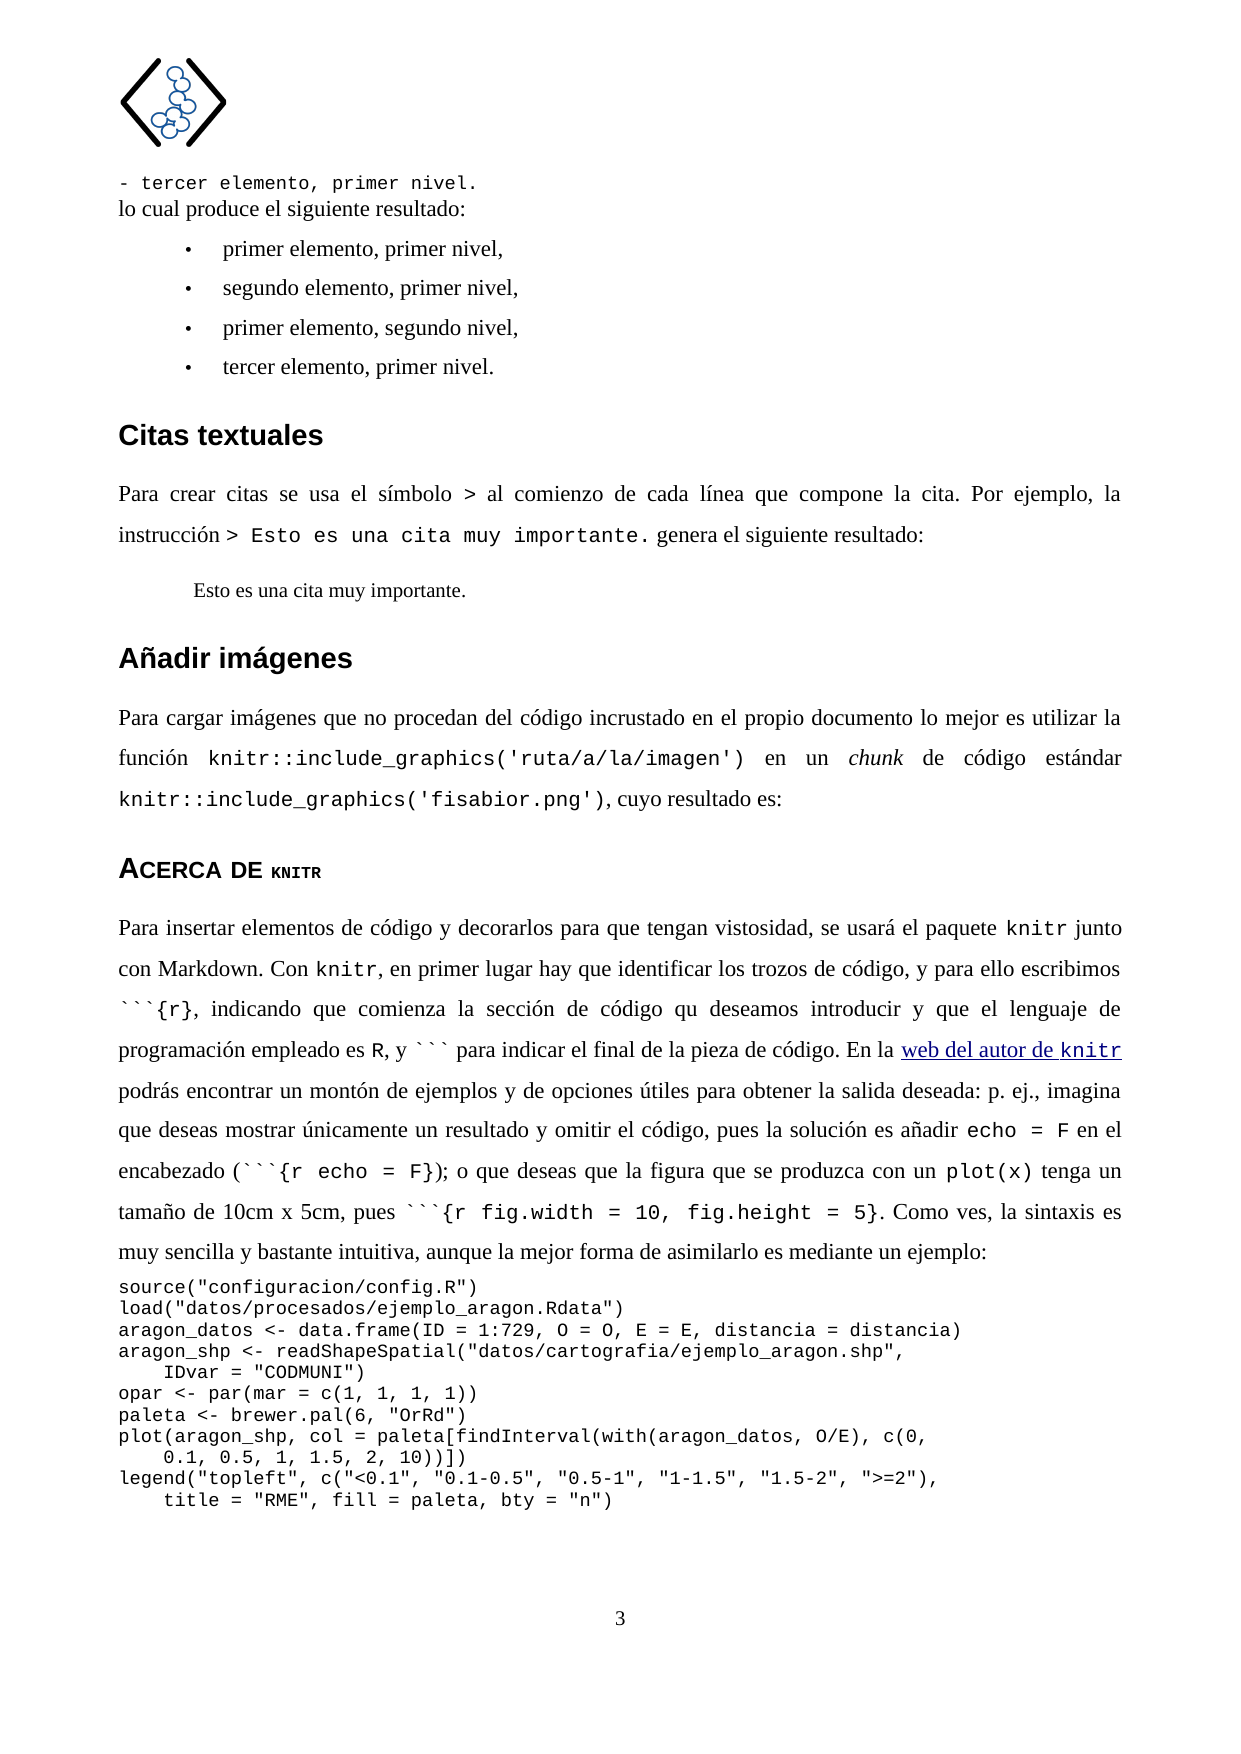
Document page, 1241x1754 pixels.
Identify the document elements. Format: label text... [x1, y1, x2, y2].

text title = "RME", fill = paleta, bty = "n") [118, 1490, 1122, 1512]
list segundo elemento, primer nivel, [156, 274, 1122, 301]
text 0.1, 0.5, 1, 1.5, 2, 10))]) [118, 1448, 1122, 1469]
text Para cargar imágenes que no procedan del código incrustado en el propio documento lo mejor es utilizar la función knitr::include_graphics('ruta/a/la/imagen') en un chunk de código estándar knitr::include_graphics('fisabior.png'), cuyo resultado es: [118, 704, 1122, 812]
text - tercer elemento, primer nivel. [118, 174, 1122, 195]
text Esto es una cita muy importante. [193, 577, 1122, 602]
subtitle Añadir imágenes [118, 642, 1122, 675]
text plot(aragon_shp, col = paleta[findInterval(with(aragon_datos, O/E), c(0, [118, 1427, 1122, 1448]
text lo cual produce el siguiente resultado: [118, 195, 1122, 222]
text IDvar = "CODMUNI") [118, 1363, 1122, 1384]
list tercer elemento, primer nivel. [156, 353, 1122, 379]
text paleta <- brewer.pal(6, "OrRd") [118, 1405, 1122, 1427]
list primer elemento, segundo nivel, [156, 314, 1122, 340]
text load("datos/procesados/ejemplo_aragon.Rdata") [118, 1299, 1122, 1320]
list primer elemento, primer nivel, [156, 235, 1122, 261]
text source("configuracion/config.R") [118, 1278, 1122, 1299]
text legend("topleft", c("<0.1", "0.1-0.5", "0.5-1", "1-1.5", "1.5-2", ">=2"), [118, 1469, 1122, 1490]
text opar <- par(mar = c(1, 1, 1, 1)) [118, 1384, 1122, 1405]
text aragon_shp <- readShapeSpatial("datos/cartografia/ejemplo_aragon.shp", [118, 1342, 1122, 1363]
text Para crear citas se usa el símbolo > al comienzo de cada línea que compone la cita. Por ejemplo, la instrucción > Esto es una cita muy importante. genera el siguiente resultado: [118, 480, 1122, 549]
picture [120, 58, 227, 147]
subtitle Citas textuales [118, 418, 1122, 451]
text aragon_datos <- data.frame(ID = 1:729, O = O, E = E, distancia = distancia) [118, 1320, 1122, 1342]
subtitle Acerca de knitr [118, 851, 1122, 884]
text Para insertar elementos de código y decorarlos para que tengan vistosidad, se usará el paquete knitr junto con Markdown. Con knitr, en primer lugar hay que identificar los trozos de código, y para ello escribimos ```{r}, indicando que comienza la sección de código qu deseamos introducir y que el lenguaje de programación empleado es R, y ``` para indicar el final de la pieza de código. En la web del autor de knitr podrás encontrar un montón de ejemplos y de opciones útiles para obtener la salida deseada: p. ej., imagina que deseas mostrar únicamente un resultado y omitir el código, pues la solución es añadir echo = F en el encabezado (```{r echo = F}); o que deseas que la figura que se produzca con un plot(x) tenga un tamaño de 10cm x 5cm, pues ```{r fig.width = 10, fig.height = 5}. Como ves, la sintaxis es muy sencilla y bastante intuitiva, aunque la mejor forma de asimilarlo es mediante un ejemplo: [118, 914, 1122, 1265]
